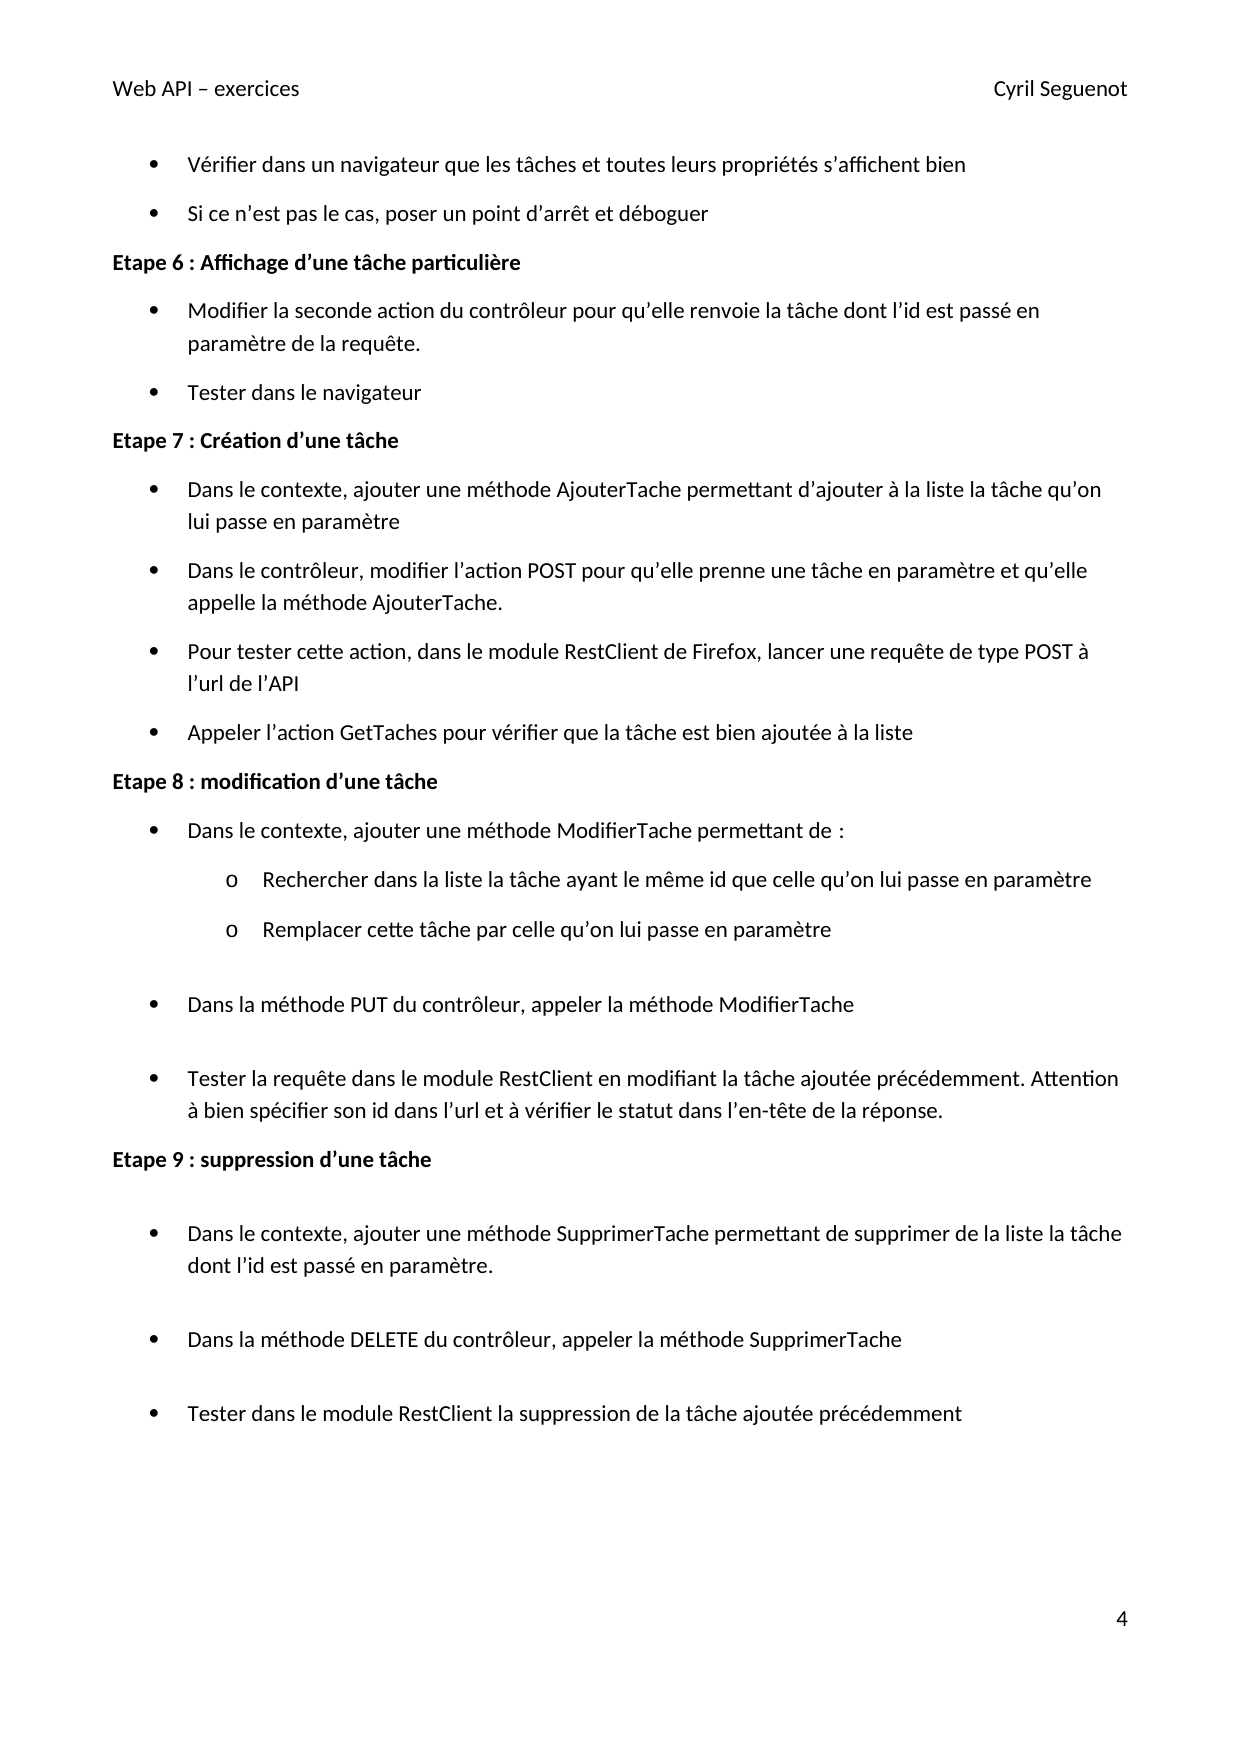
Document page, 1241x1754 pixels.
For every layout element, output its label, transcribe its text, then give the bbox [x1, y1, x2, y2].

list Vérifier dans un navigateur que les tâches et toutes leurs propriétés s’affichent bien [150, 150, 1128, 178]
list Tester dans le module RestClient la suppression de la tâche ajoutée précédemment [150, 1399, 1128, 1427]
text Etape 8 : modification d’une tâche [112, 767, 1128, 795]
text Etape 9 : suppression d’une tâche [112, 1145, 1128, 1173]
list Dans le contrôleur, modifier l’action POST pour qu’elle prenne une tâche en paramètre et qu’elle appelle la méthode AjouterTache. [150, 556, 1128, 617]
list Appeler l’action GetTaches pour vérifier que la tâche est bien ajoutée à la liste [150, 718, 1128, 746]
list Tester la requête dans le module RestClient en modifiant la tâche ajoutée précédemment. Attention à bien spécifier son id dans l’url et à vérifier le statut dans l’en-tête de la réponse. [150, 1064, 1128, 1124]
list Remplacer cette tâche par celle qu’on lui passe en paramètre [225, 915, 1128, 944]
list Dans le contexte, ajouter une méthode SupprimerTache permettant de supprimer de la liste la tâche dont l’id est passé en paramètre. [150, 1219, 1128, 1279]
list Pour tester cette action, dans le module RestClient de Firefox, lancer une requête de type POST à l’url de l’API [150, 637, 1128, 698]
list Si ce n’est pas le cas, poser un point d’arrêt et déboguer [150, 199, 1128, 227]
text Etape 6 : Affichage d’une tâche particulière [112, 248, 1128, 276]
list Dans la méthode PUT du contrôleur, appeler la méthode ModifierTache [150, 990, 1128, 1018]
list Dans la méthode DELETE du contrôleur, appeler la méthode SupprimerTache [150, 1325, 1128, 1353]
list Modifier la seconde action du contrôleur pour qu’elle renvoie la tâche dont l’id est passé en paramètre de la requête. [150, 297, 1128, 357]
list Dans le contexte, ajouter une méthode AjouterTache permettant d’ajouter à la liste la tâche qu’on lui passe en paramètre [150, 475, 1128, 536]
list Dans le contexte, ajouter une méthode ModifierTache permettant de : [150, 816, 1128, 844]
text Etape 7 : Création d’une tâche [112, 426, 1128, 454]
list Rechercher dans la liste la tâche ayant le même id que celle qu’on lui passe en paramètre [225, 865, 1128, 894]
list Tester dans le navigateur [150, 378, 1128, 406]
